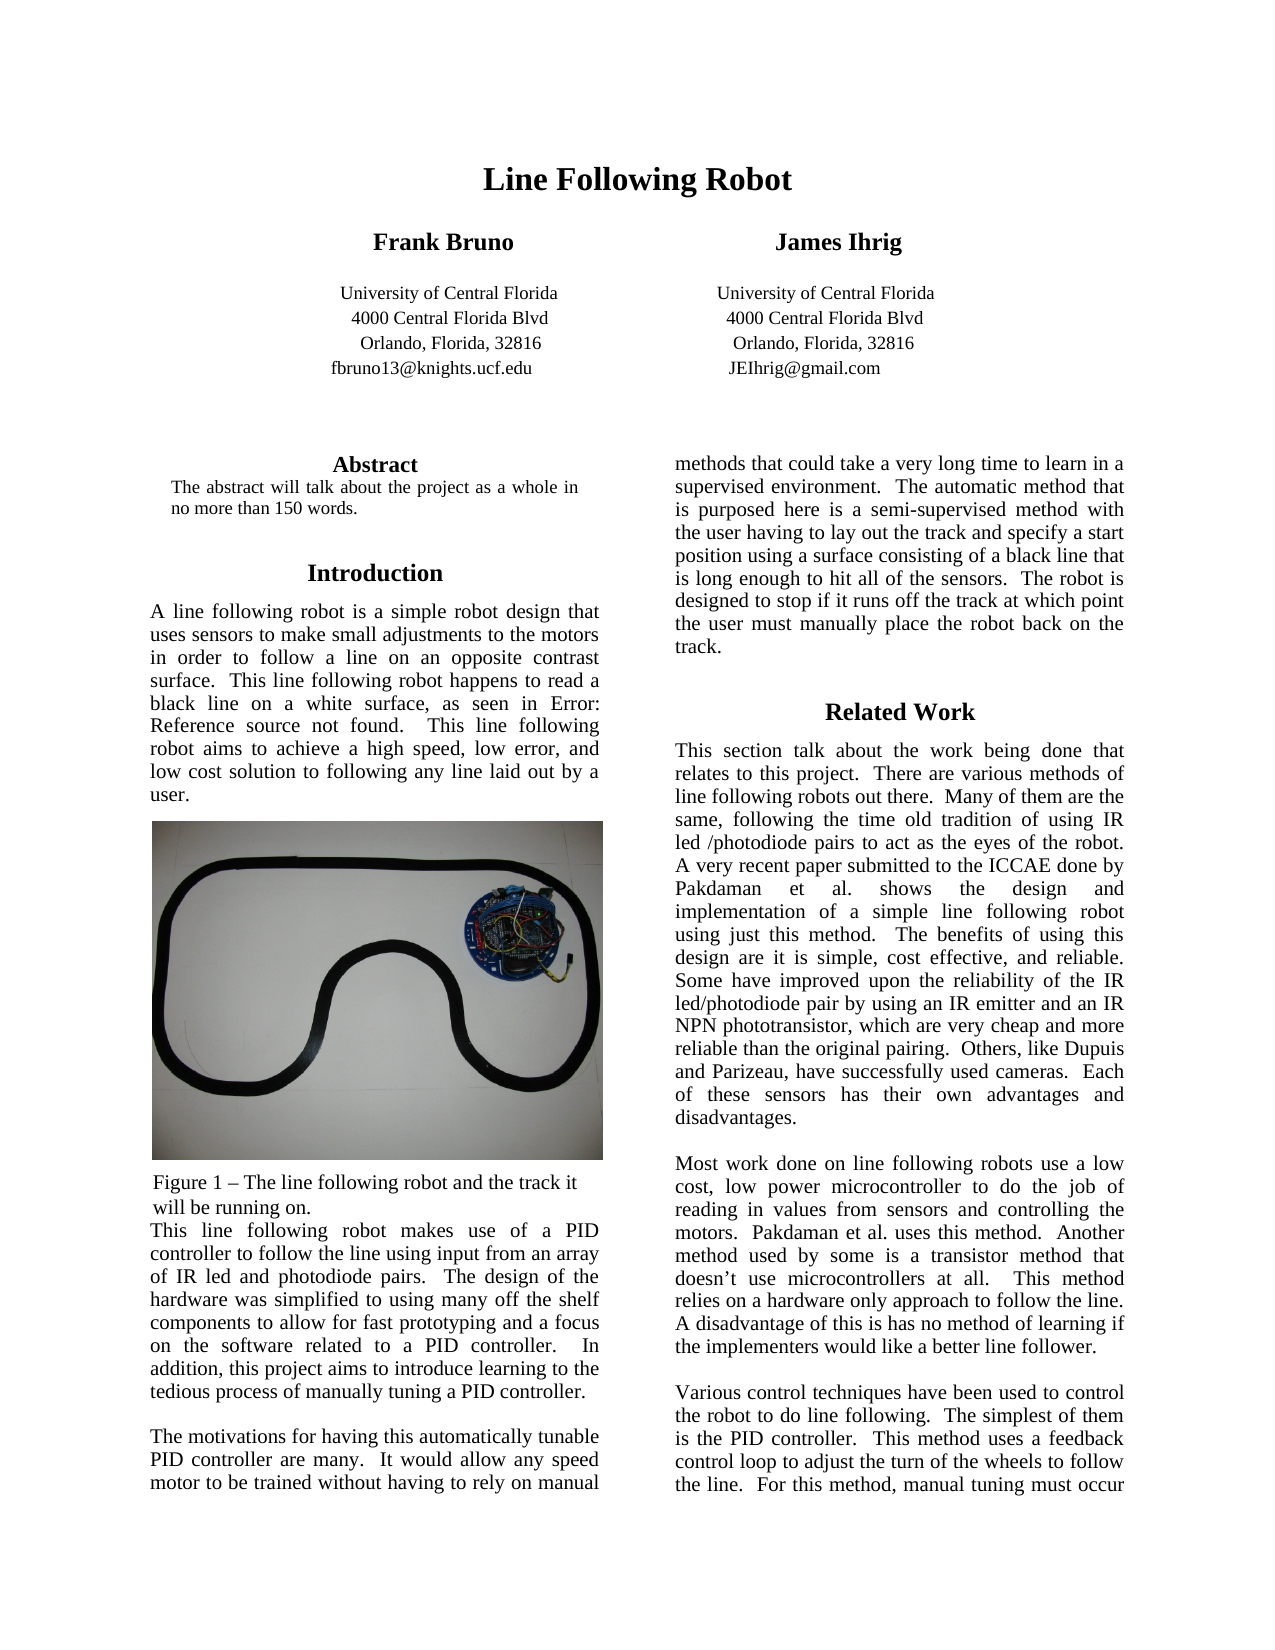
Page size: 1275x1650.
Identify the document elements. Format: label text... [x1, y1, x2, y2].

text Most work done on line following robots use a low cost, low power microcontroller to do the job of reading in values from sensors and controlling the motors. Pakdaman et al. uses this method. Another method used by some is a transistor method that doesn’t use microcontrollers at all. This method relies on a hardware only approach to follow the line. A disadvantage of this is has no method of learning if the implementers would like a better line follower. [675, 1152, 1125, 1358]
subtitle Frank Bruno James Ihrig [150, 225, 1125, 256]
text The abstract will talk about the project as a whole in no more than 150 words. [171, 477, 579, 519]
text University of Central Florida University of Central Florida 4000 Central Florida Blvd 4000 Central Florida Blvd [171, 279, 1104, 329]
text A line following robot is a simple robot design that uses sensors to make small adjustments to the motors in order to follow a line on an opposite contrast surface. This line following robot happens to read a black line on a white surface, as seen in Figure 1. This line following robot aims to achieve a high speed, low error, and low cost solution to following any line laid out by a user. [150, 600, 600, 806]
title Line Following Robot [150, 150, 1125, 200]
text This section talk about the work being done that relates to this project. There are various methods of line following robots out there. Many of them are the same, following the time old tradition of using IR led /photodiode pairs to act as the eyes of the robot. A very recent paper submitted to the ICCAE done by Pakdaman et al. shows the design and implementation of a simple line following robot using just this method. The benefits of using this design are it is simple, cost effective, and reliable. Some have improved upon the reliability of the IR led/photodiode pair by using an IR emitter and an IR NPN phototransistor, which are very cheap and more reliable than the original pairing. Others, like Dupuis and Parizeau, have successfully used cameras. Each of these sensors has their own advantages and disadvantages. [675, 739, 1125, 1129]
subtitle Related Work [675, 696, 1125, 727]
title Abstract [150, 452, 600, 477]
text fbruno13@knights.ucf.edu JEIhrig@gmail.com [171, 354, 1104, 379]
text This line following robot makes use of a PID controller to follow the line using input from an array of IR led and photodiode pairs. The design of the hardware was simplified to using many off the shelf components to allow for fast prototyping and a focus on the software related to a PID controller. In addition, this project aims to introduce learning to the tedious process of manually tuning a PID controller. [150, 829, 600, 1403]
text Various control techniques have been used to control the robot to do line following. The simplest of them is the PID controller. This method uses a feedback control loop to adjust the turn of the wheels to follow the line. For this method, manual tuning must occur [675, 1381, 1125, 1496]
text Orlando, Florida, 32816 Orlando, Florida, 32816 [171, 329, 1104, 354]
subtitle Introduction [150, 556, 600, 587]
text The motivations for having this automatically tunable PID controller are many. It would allow any speed motor to be trained without having to rely on manual [150, 1426, 600, 1494]
text methods that could take a very long time to learn in a supervised environment. The automatic method that is purposed here is a semi-supervised method with the user having to lay out the track and specify a start position using a surface consisting of a black line that is long enough to hit all of the sensors. The robot is designed to stop if it runs off the track at which point the user must manually place the robot back on the track. [675, 452, 1125, 658]
